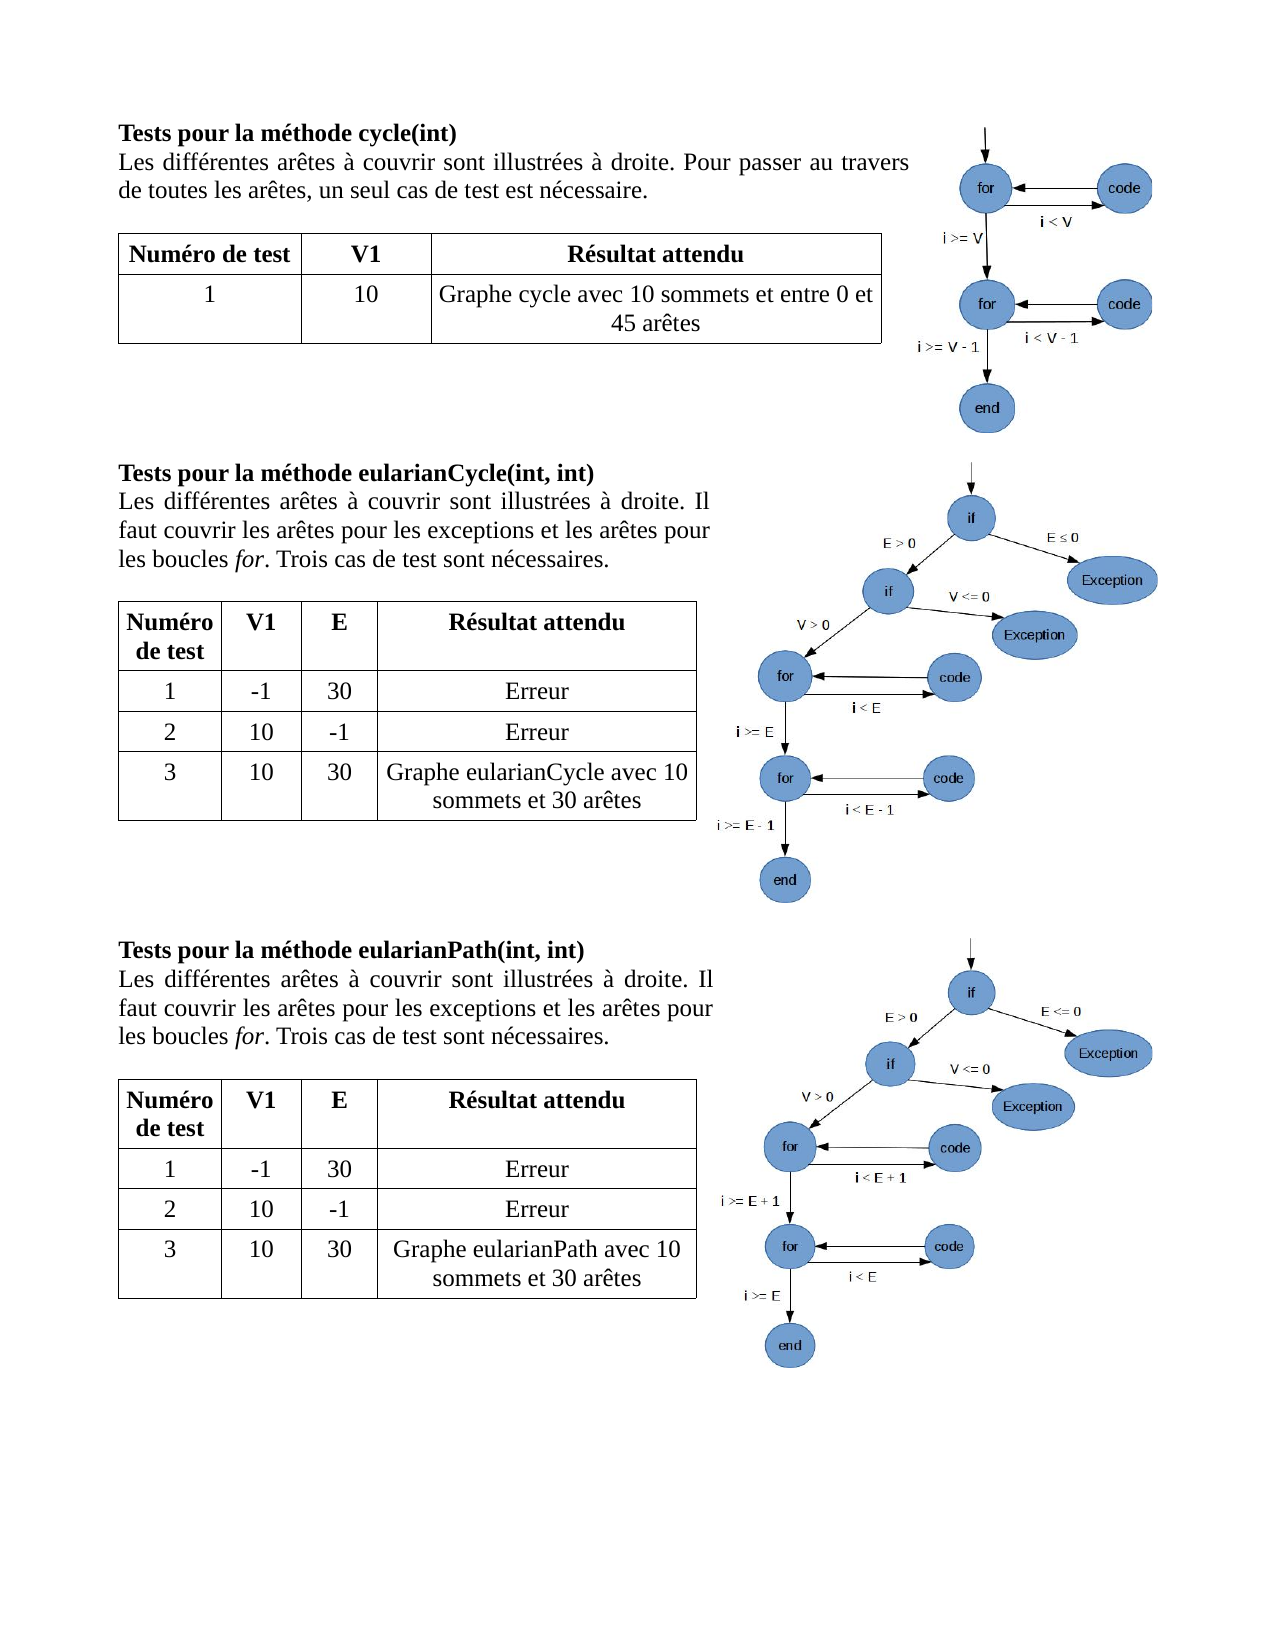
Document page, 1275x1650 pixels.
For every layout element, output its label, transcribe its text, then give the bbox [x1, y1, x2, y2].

table_header Résultat attendu [432, 234, 881, 273]
table_cell -1 [222, 671, 301, 711]
table_header Résultat attendu [378, 602, 696, 670]
table_header V1 [302, 234, 431, 273]
table_cell Erreur [378, 1149, 696, 1188]
text Tests pour la méthode cycle(int) [118, 118, 1157, 147]
table_cell Graphe eularianCycle avec 10 sommets et 30 arêtes [378, 752, 696, 820]
table_cell 3 [119, 752, 221, 820]
table_cell -1 [302, 1189, 377, 1229]
text Les différentes arêtes à couvrir sont illustrées à droite. Il faut couvrir les arêtes pour les exceptions et les arêtes pour les boucles for. Trois cas de test sont nécessaires. [118, 964, 714, 1050]
picture [711, 462, 1158, 903]
table_header Numéro de test [119, 234, 301, 273]
text Les différentes arêtes à couvrir sont illustrées à droite. Pour passer au travers de toutes les arêtes, un seul cas de test est nécessaire. [118, 147, 910, 204]
text Tests pour la méthode eularianCycle(int, int) [118, 458, 1157, 486]
table_cell 30 [302, 752, 377, 820]
table_cell 1 [119, 671, 221, 711]
table_cell 30 [302, 671, 377, 711]
table_header E [302, 602, 377, 670]
table_cell 10 [222, 1230, 301, 1298]
table_cell -1 [222, 1149, 301, 1188]
table_header V1 [222, 602, 301, 670]
table_cell 10 [222, 752, 301, 820]
text Tests pour la méthode eularianPath(int, int) [118, 935, 1157, 964]
table_cell Graphe eularianPath avec 10 sommets et 30 arêtes [378, 1230, 696, 1298]
table_header Numéro de test [119, 1080, 221, 1148]
table_cell -1 [302, 712, 377, 751]
table_cell 1 [119, 1149, 221, 1188]
table_header V1 [222, 1080, 301, 1148]
picture [910, 127, 1153, 433]
table_cell Erreur [378, 712, 696, 751]
table_header Numéro de test [119, 602, 221, 670]
picture [714, 938, 1153, 1368]
table_cell 2 [119, 1189, 221, 1229]
table_cell Graphe cycle avec 10 sommets et entre 0 et 45 arêtes [432, 275, 881, 342]
table_header E [302, 1080, 377, 1148]
table_cell 2 [119, 712, 221, 751]
table_cell 3 [119, 1230, 221, 1298]
text Les différentes arêtes à couvrir sont illustrées à droite. Il faut couvrir les arêtes pour les exceptions et les arêtes pour les boucles for. Trois cas de test sont nécessaires. [118, 486, 711, 573]
table_cell Erreur [378, 671, 696, 711]
table_cell 1 [119, 275, 301, 342]
table_cell 10 [222, 1189, 301, 1229]
table_header Résultat attendu [378, 1080, 696, 1148]
table_cell 10 [302, 275, 431, 342]
table_cell 30 [302, 1230, 377, 1298]
table_cell Erreur [378, 1189, 696, 1229]
table_cell 10 [222, 712, 301, 751]
table_cell 30 [302, 1149, 377, 1188]
